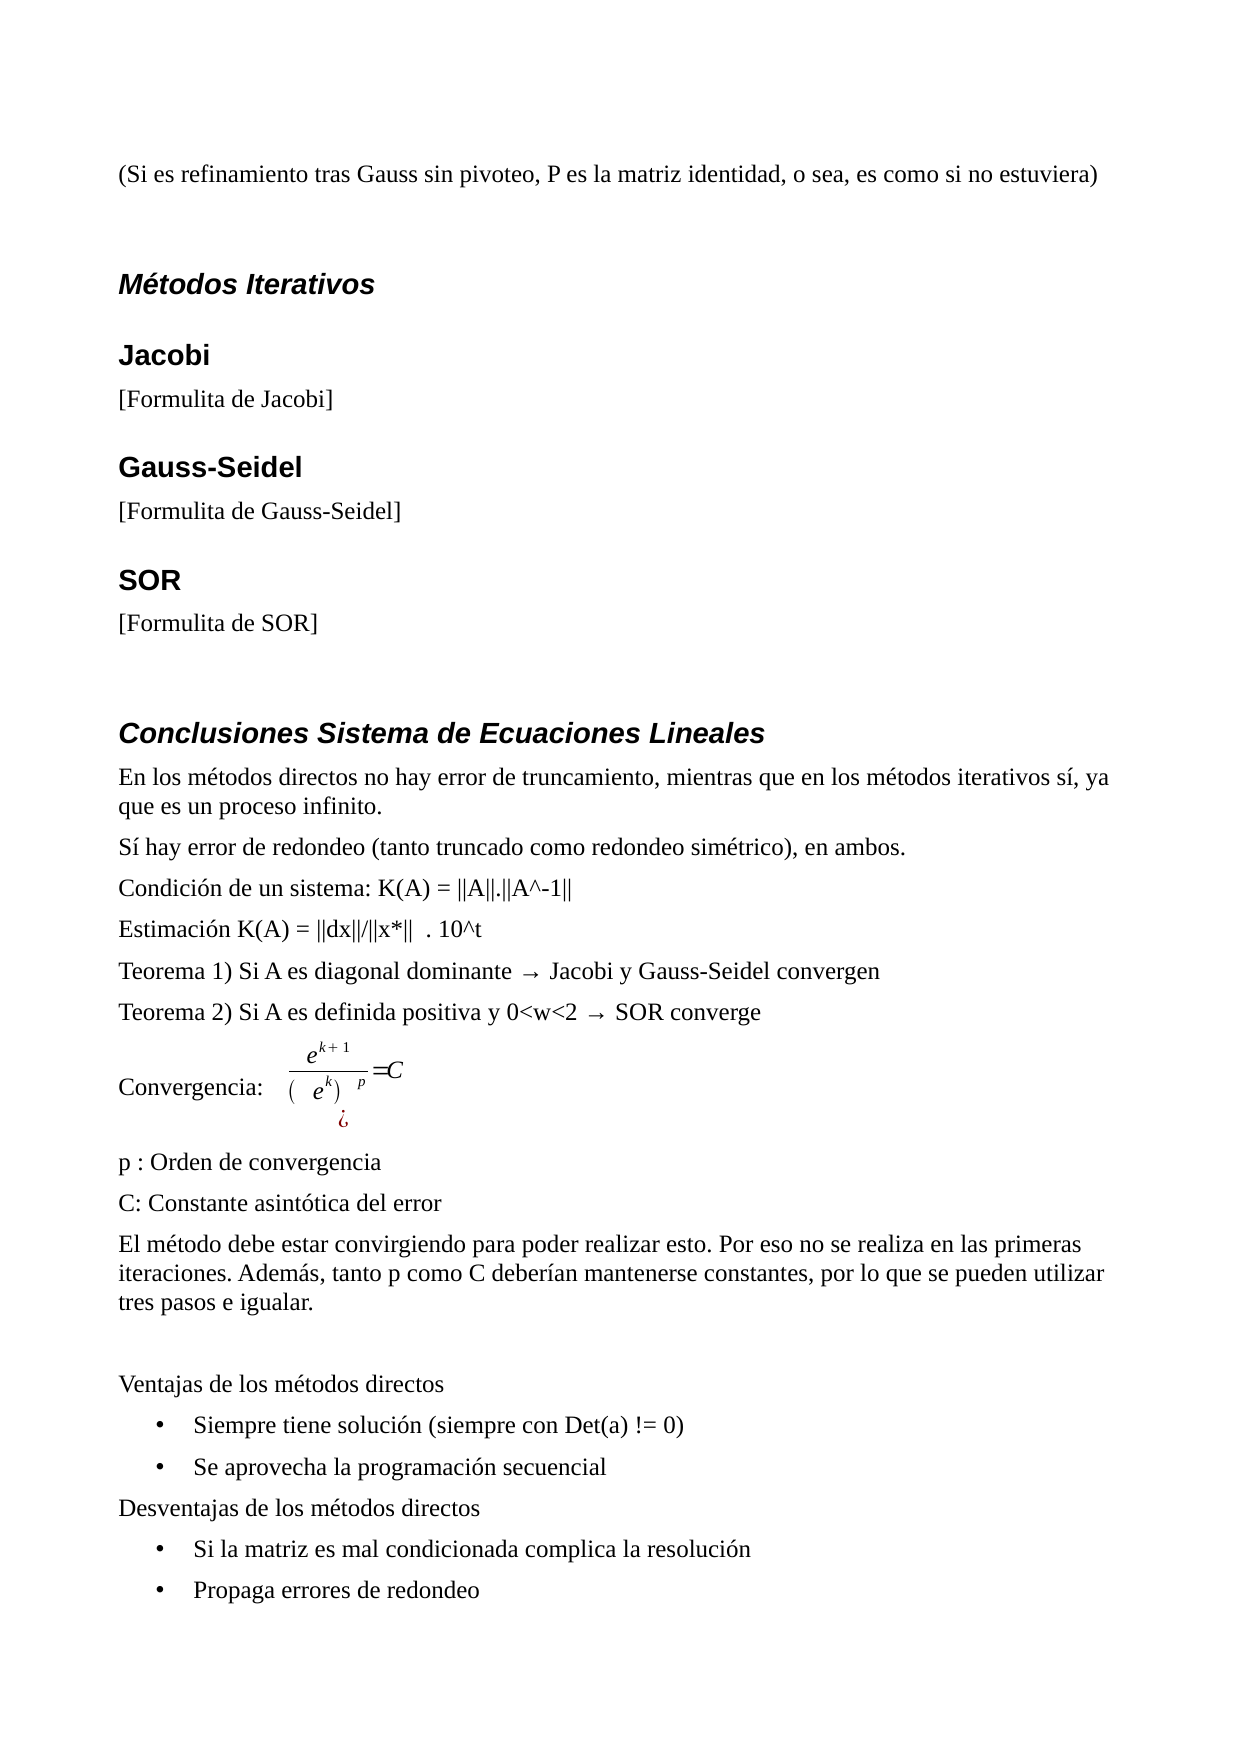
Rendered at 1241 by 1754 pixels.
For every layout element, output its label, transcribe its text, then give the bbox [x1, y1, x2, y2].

text En los métodos directos no hay error de truncamiento, mientras que en los métodos iterativos sí, ya que es un proceso infinito. [118, 762, 1122, 819]
text Desventajas de los métodos directos [118, 1493, 1122, 1522]
list Si la matriz es mal condicionada complica la resolución [156, 1534, 1122, 1563]
text (Si es refinamiento tras Gauss sin pivoteo, P es la matriz identidad, o sea, es como si no estuviera) [118, 159, 1122, 188]
text [Formulita de SOR] [118, 608, 1122, 637]
text [Formulita de Jacobi] [118, 384, 1122, 413]
text Estimación K(A) = ||dx||/||x*|| . 10^t [118, 914, 1122, 943]
text Condición de un sistema: K(A) = ||A||.||A^-1|| [118, 873, 1122, 902]
subtitle Jacobi [118, 338, 1122, 371]
list Propaga errores de redondeo [156, 1576, 1122, 1604]
list Siempre tiene solución (siempre con Det(a) != 0) [156, 1411, 1122, 1439]
text El método debe estar convirgiendo para poder realizar esto. Por eso no se realiza en las primeras iteraciones. Además, tanto p como C deberían mantenerse constantes, por lo que se pueden utilizar tres pasos e igualar. [118, 1229, 1122, 1316]
text Teorema 1) Si A es diagonal dominante → Jacobi y Gauss-Seidel convergen [118, 956, 1122, 984]
subtitle SOR [118, 562, 1122, 596]
text Sí hay error de redondeo (tanto truncado como redondeo simétrico), en ambos. [118, 832, 1122, 861]
list Se aprovecha la programación secuencial [156, 1452, 1122, 1481]
subtitle Gauss-Seidel [118, 450, 1122, 484]
subtitle Conclusiones Sistema de Ecuaciones Lineales [118, 716, 1122, 749]
text [Formulita de Gauss-Seidel] [118, 496, 1122, 525]
subtitle Métodos Iterativos [118, 267, 1122, 300]
text Convergencia: [118, 1038, 1122, 1134]
text Teorema 2) Si A es definida positiva y 0<w<2 → SOR converge [118, 997, 1122, 1026]
text p : Orden de convergencia [118, 1147, 1122, 1176]
text C: Constante asintótica del error [118, 1188, 1122, 1217]
text Ventajas de los métodos directos [118, 1369, 1122, 1398]
